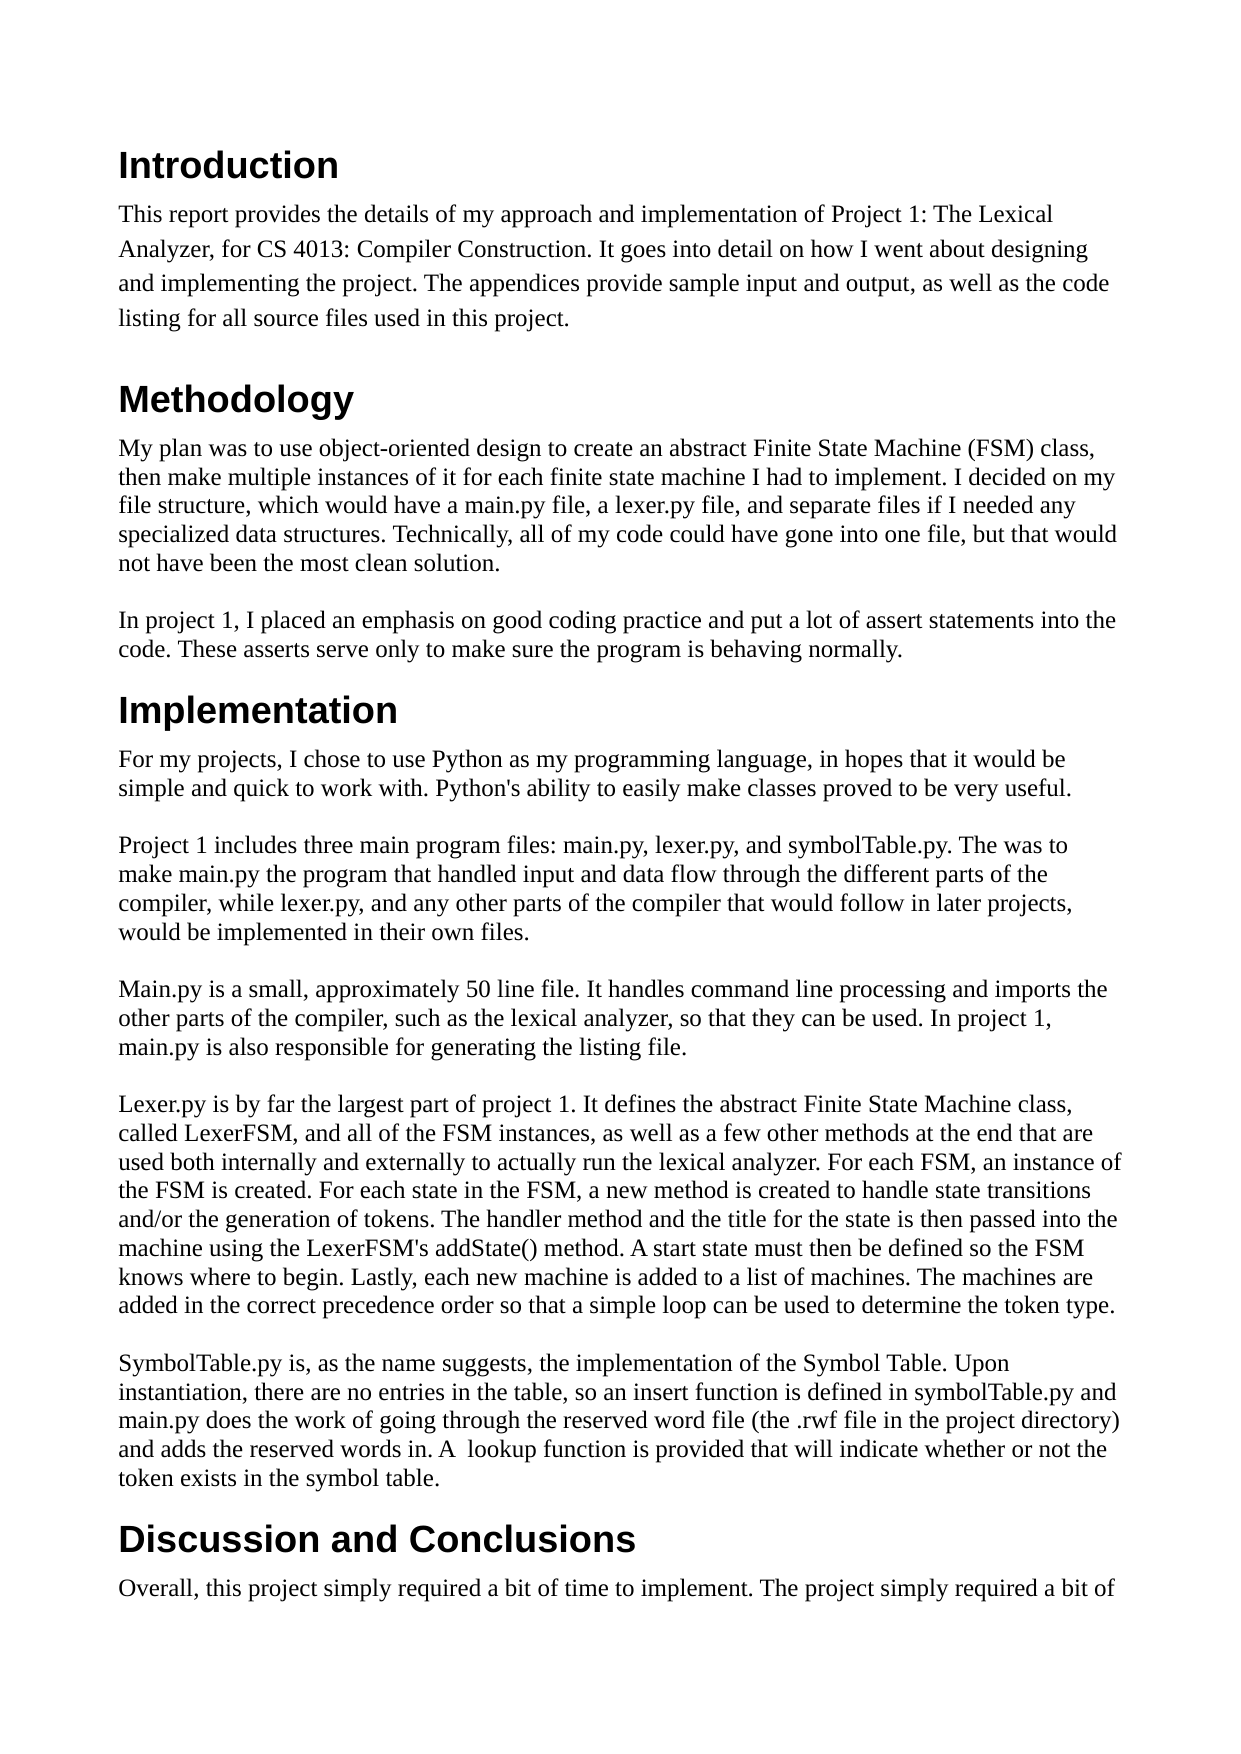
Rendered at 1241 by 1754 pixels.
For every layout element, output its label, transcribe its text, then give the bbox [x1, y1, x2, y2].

text In project 1, I placed an emphasis on good coding practice and put a lot of assert statements into the code. These asserts serve only to make sure the program is behaving normally. [118, 605, 1122, 663]
subtitle Discussion and Conclusions [118, 1517, 1122, 1560]
subtitle Implementation [118, 688, 1122, 732]
text This report provides the details of my approach and implementation of Project 1: The Lexical Analyzer, for CS 4013: Compiler Construction. It goes into detail on how I went about designing and implementing the project. The appendices provide sample input and output, as well as the code listing for all source files used in this project. [118, 199, 1122, 331]
text Lexer.py is by far the largest part of project 1. It defines the abstract Finite State Machine class, called LexerFSM, and all of the FSM instances, as well as a few other methods at the end that are used both internally and externally to actually run the lexical analyzer. For each FSM, an instance of the FSM is created. For each state in the FSM, a new method is created to handle state transitions and/or the generation of tokens. The handler method and the title for the state is then passed into the machine using the LexerFSM's addState() method. A start state must then be defined so the FSM knows where to begin. Lastly, each new machine is added to a list of machines. The machines are added in the correct precedence order so that a simple loop can be used to determine the token type. [118, 1089, 1122, 1319]
text Overall, this project simply required a bit of time to implement. The project simply required a bit of [118, 1573, 1122, 1601]
text Main.py is a small, approximately 50 line file. It handles command line processing and imports the other parts of the compiler, such as the lexical analyzer, so that they can be used. In project 1, main.py is also responsible for generating the listing file. [118, 974, 1122, 1060]
text SymbolTable.py is, as the name suggests, the implementation of the Symbol Table. Upon instantiation, there are no entries in the table, so an insert function is defined in symbolTable.py and main.py does the work of going through the reserved word file (the .rwf file in the project directory) and adds the reserved words in. A lookup function is provided that will indicate whether or not the token exists in the symbol table. [118, 1348, 1122, 1492]
subtitle Introduction [118, 143, 1122, 187]
text My plan was to use object-oriented design to create an abstract Finite State Machine (FSM) class, then make multiple instances of it for each finite state machine I had to implement. I decided on my file structure, which would have a main.py file, a lexer.py file, and separate files if I needed any specialized data structures. Technically, all of my code could have gone into one file, but that would not have been the most clean solution. [118, 433, 1122, 577]
subtitle Methodology [118, 377, 1122, 420]
text Project 1 includes three main program files: main.py, lexer.py, and symbolTable.py. The was to make main.py the program that handled input and data flow through the different parts of the compiler, while lexer.py, and any other parts of the compiler that would follow in later projects, would be implemented in their own files. [118, 830, 1122, 945]
text For my projects, I chose to use Python as my programming language, in hopes that it would be simple and quick to work with. Python's ability to easily make classes proved to be very useful. [118, 744, 1122, 802]
